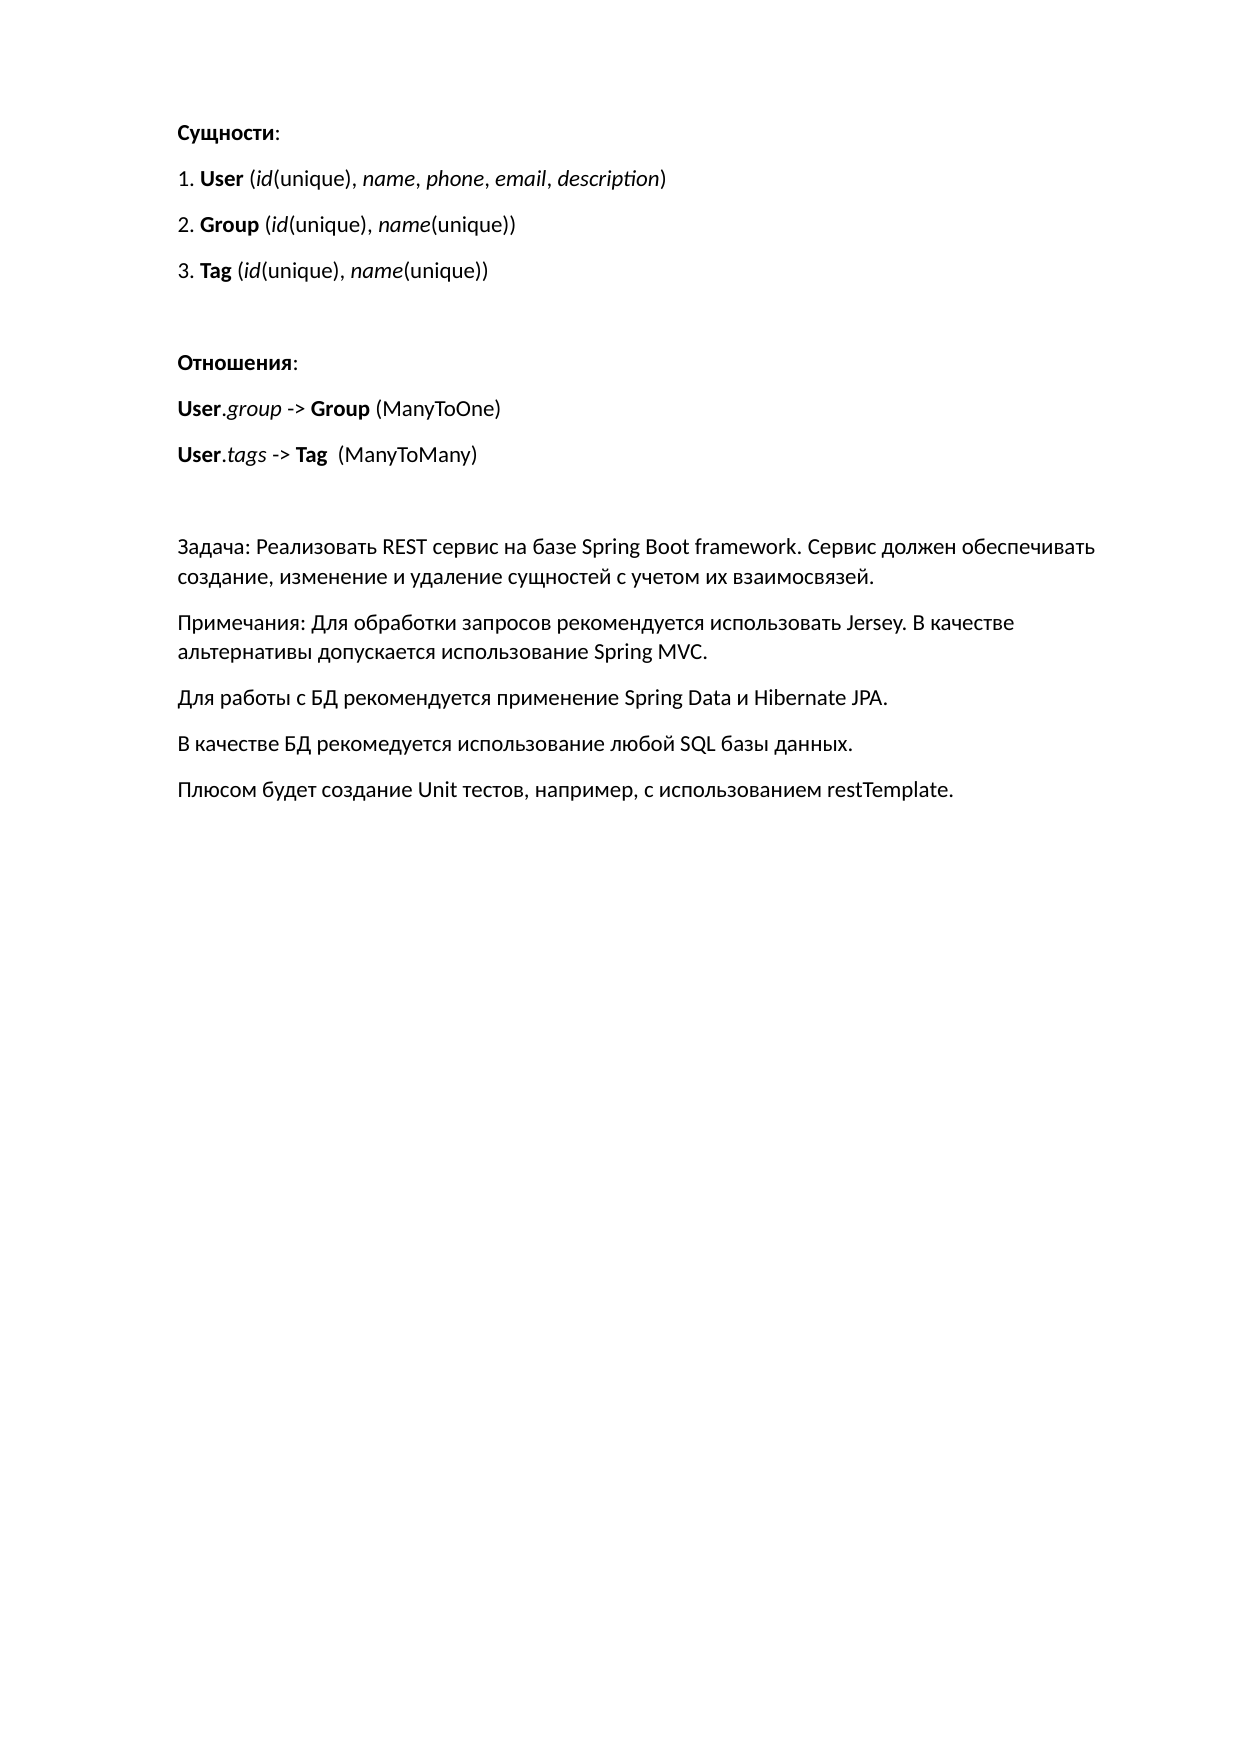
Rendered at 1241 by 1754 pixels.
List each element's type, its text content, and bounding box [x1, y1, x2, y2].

text Плюсом будет создание Unit тестов, например, с использованием restTemplate. [177, 775, 1152, 803]
text Задача: Реализовать REST сервис на базе Spring Boot framework. Сервис должен обеспечивать создание, изменение и удаление сущностей с учетом их взаимосвязей. [177, 532, 1152, 590]
text User.group -> Group (ManyToOne) [177, 394, 1152, 422]
text 3. Tag (id(unique), name(unique)) [177, 256, 1152, 284]
text 1. User (id(unique), name, phone, email, description) [177, 164, 1152, 192]
text User.tags -> Tag (ManyToMany) [177, 440, 1152, 468]
text В качестве БД рекомедуется использование любой SQL базы данных. [177, 729, 1152, 757]
text Для работы с БД рекомендуется применение Spring Data и Hibernate JPA. [177, 683, 1152, 711]
text Сущности: [177, 118, 1152, 146]
text 2. Group (id(unique), name(unique)) [177, 210, 1152, 238]
text Примечания: Для обработки запросов рекомендуется использовать Jersey. В качестве альтернативы допускается использование Spring MVC. [177, 608, 1152, 665]
text Отношения: [177, 348, 1152, 376]
